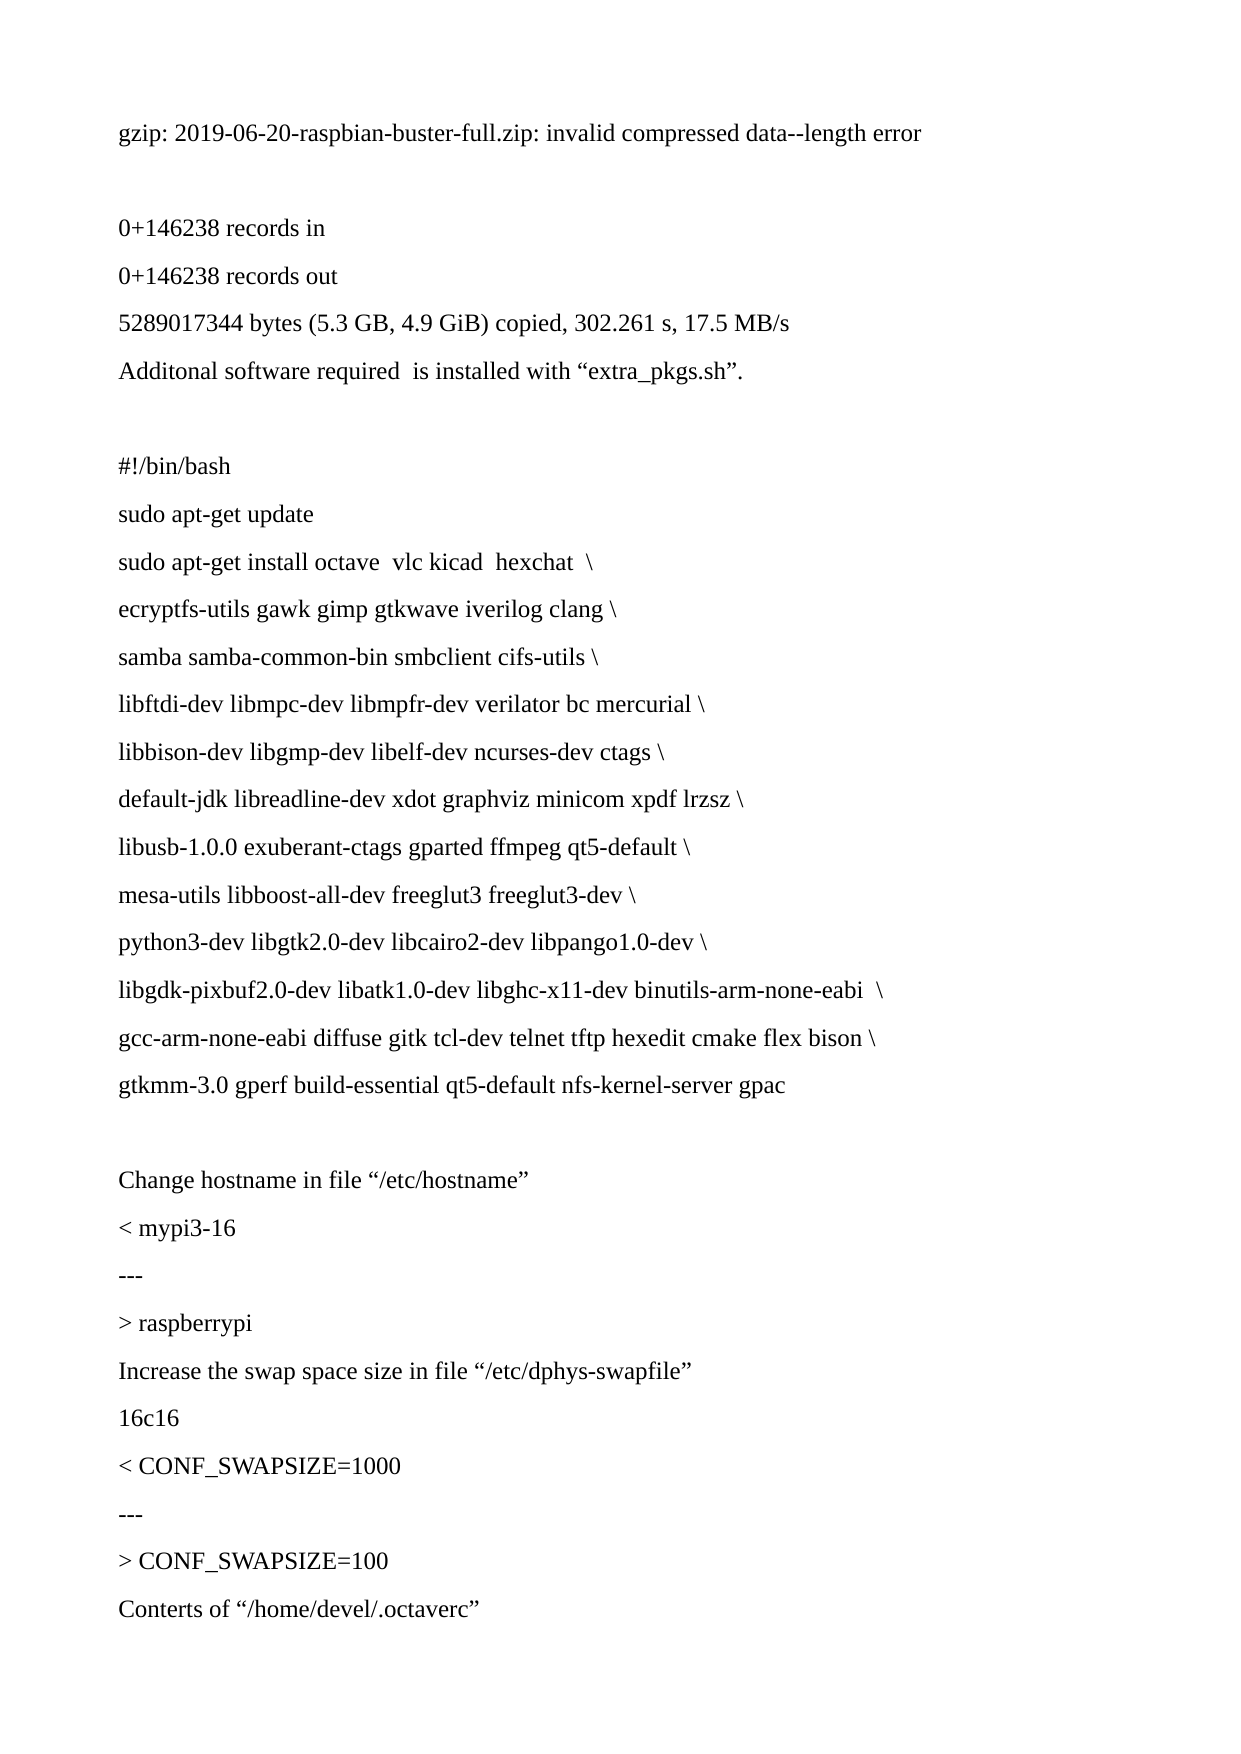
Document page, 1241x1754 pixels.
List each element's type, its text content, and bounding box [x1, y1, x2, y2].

text --- [118, 1499, 1122, 1527]
text 16c16 [118, 1403, 1122, 1432]
text python3-dev libgtk2.0-dev libcairo2-dev libpango1.0-dev \ [118, 927, 1122, 956]
text libgdk-pixbuf2.0-dev libatk1.0-dev libghc-x11-dev binutils-arm-none-eabi \ [118, 975, 1122, 1004]
text sudo apt-get update [118, 499, 1122, 528]
text < mypi3-16 [118, 1213, 1122, 1242]
text 0+146238 records out [118, 261, 1122, 290]
text gzip: 2019-06-20-raspbian-buster-full.zip: invalid compressed data--length error [118, 118, 1122, 147]
text Additonal software required is installed with “extra_pkgs.sh”. [118, 356, 1122, 385]
text libftdi-dev libmpc-dev libmpfr-dev verilator bc mercurial \ [118, 689, 1122, 718]
text samba samba-common-bin smbclient cifs-utils \ [118, 642, 1122, 671]
text Increase the swap space size in file “/etc/dphys-swapfile” [118, 1356, 1122, 1384]
text default-jdk libreadline-dev xdot graphviz minicom xpdf lrzsz \ [118, 784, 1122, 813]
text libusb-1.0.0 exuberant-ctags gparted ffmpeg qt5-default \ [118, 832, 1122, 861]
text > raspberrypi [118, 1308, 1122, 1337]
text --- [118, 1261, 1122, 1289]
text sudo apt-get install octave vlc kicad hexchat \ [118, 547, 1122, 575]
text Change hostname in file “/etc/hostname” [118, 1165, 1122, 1194]
text gcc-arm-none-eabi diffuse gitk tcl-dev telnet tftp hexedit cmake flex bison \ [118, 1023, 1122, 1051]
text Conterts of “/home/devel/.octaverc” [118, 1594, 1122, 1623]
text 0+146238 records in [118, 213, 1122, 242]
text ecryptfs-utils gawk gimp gtkwave iverilog clang \ [118, 594, 1122, 623]
text libbison-dev libgmp-dev libelf-dev ncurses-dev ctags \ [118, 737, 1122, 766]
text 5289017344 bytes (5.3 GB, 4.9 GiB) copied, 302.261 s, 17.5 MB/s [118, 308, 1122, 337]
text > CONF_SWAPSIZE=100 [118, 1546, 1122, 1575]
text mesa-utils libboost-all-dev freeglut3 freeglut3-dev \ [118, 880, 1122, 908]
text #!/bin/bash [118, 451, 1122, 480]
text gtkmm-3.0 gperf build-essential qt5-default nfs-kernel-server gpac [118, 1070, 1122, 1099]
text < CONF_SWAPSIZE=1000 [118, 1451, 1122, 1480]
